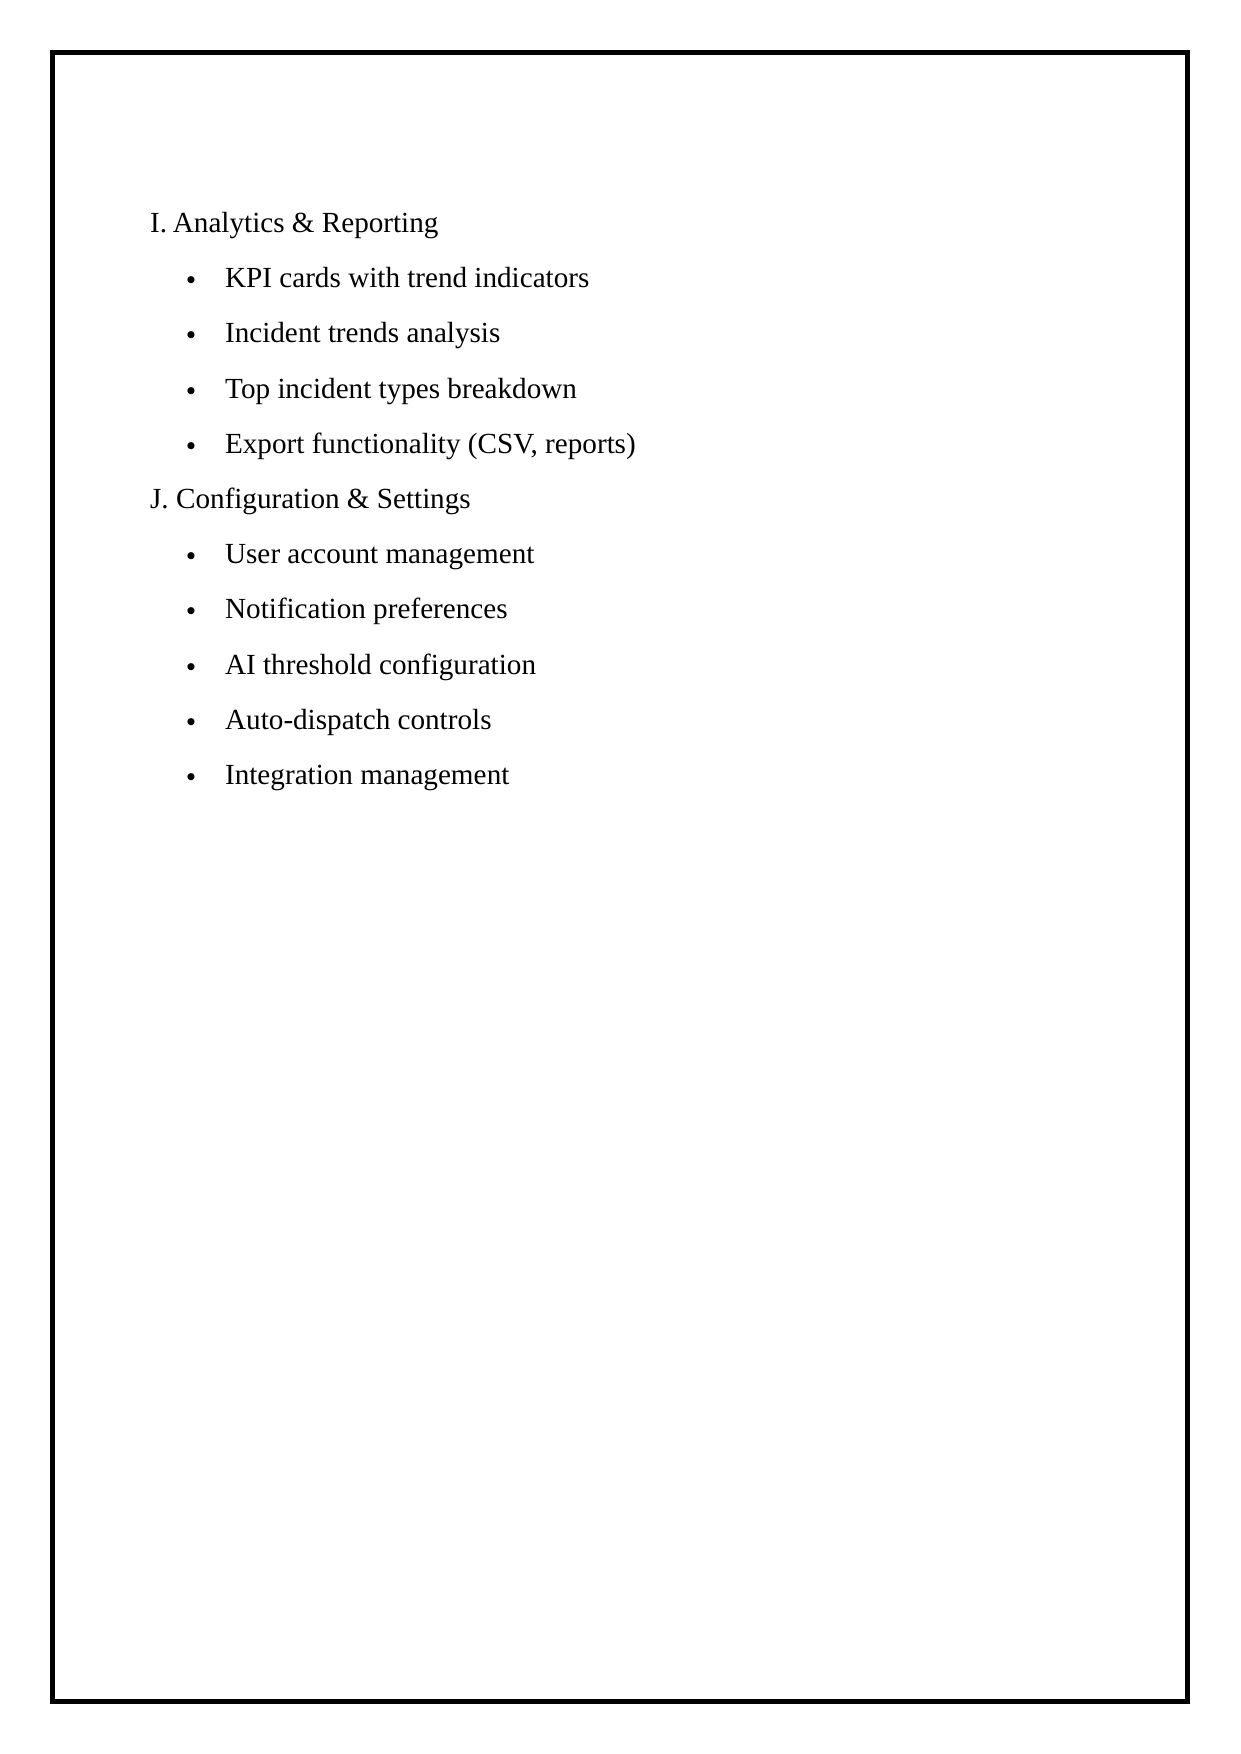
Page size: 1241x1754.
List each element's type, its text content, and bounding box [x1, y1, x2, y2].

list Export functionality (CSV, reports) [187, 426, 1090, 459]
list User account management [187, 536, 1090, 570]
list Integration management [187, 757, 1090, 791]
list Incident trends analysis [187, 316, 1090, 349]
text J. Configuration & Settings [150, 481, 1090, 515]
list KPI cards with trend indicators [187, 260, 1090, 294]
list Auto-dispatch controls [187, 702, 1090, 736]
text I. Analytics & Reporting [150, 205, 1090, 239]
list AI threshold configuration [187, 647, 1090, 680]
list Notification preferences [187, 592, 1090, 625]
list Top incident types breakdown [187, 371, 1090, 404]
